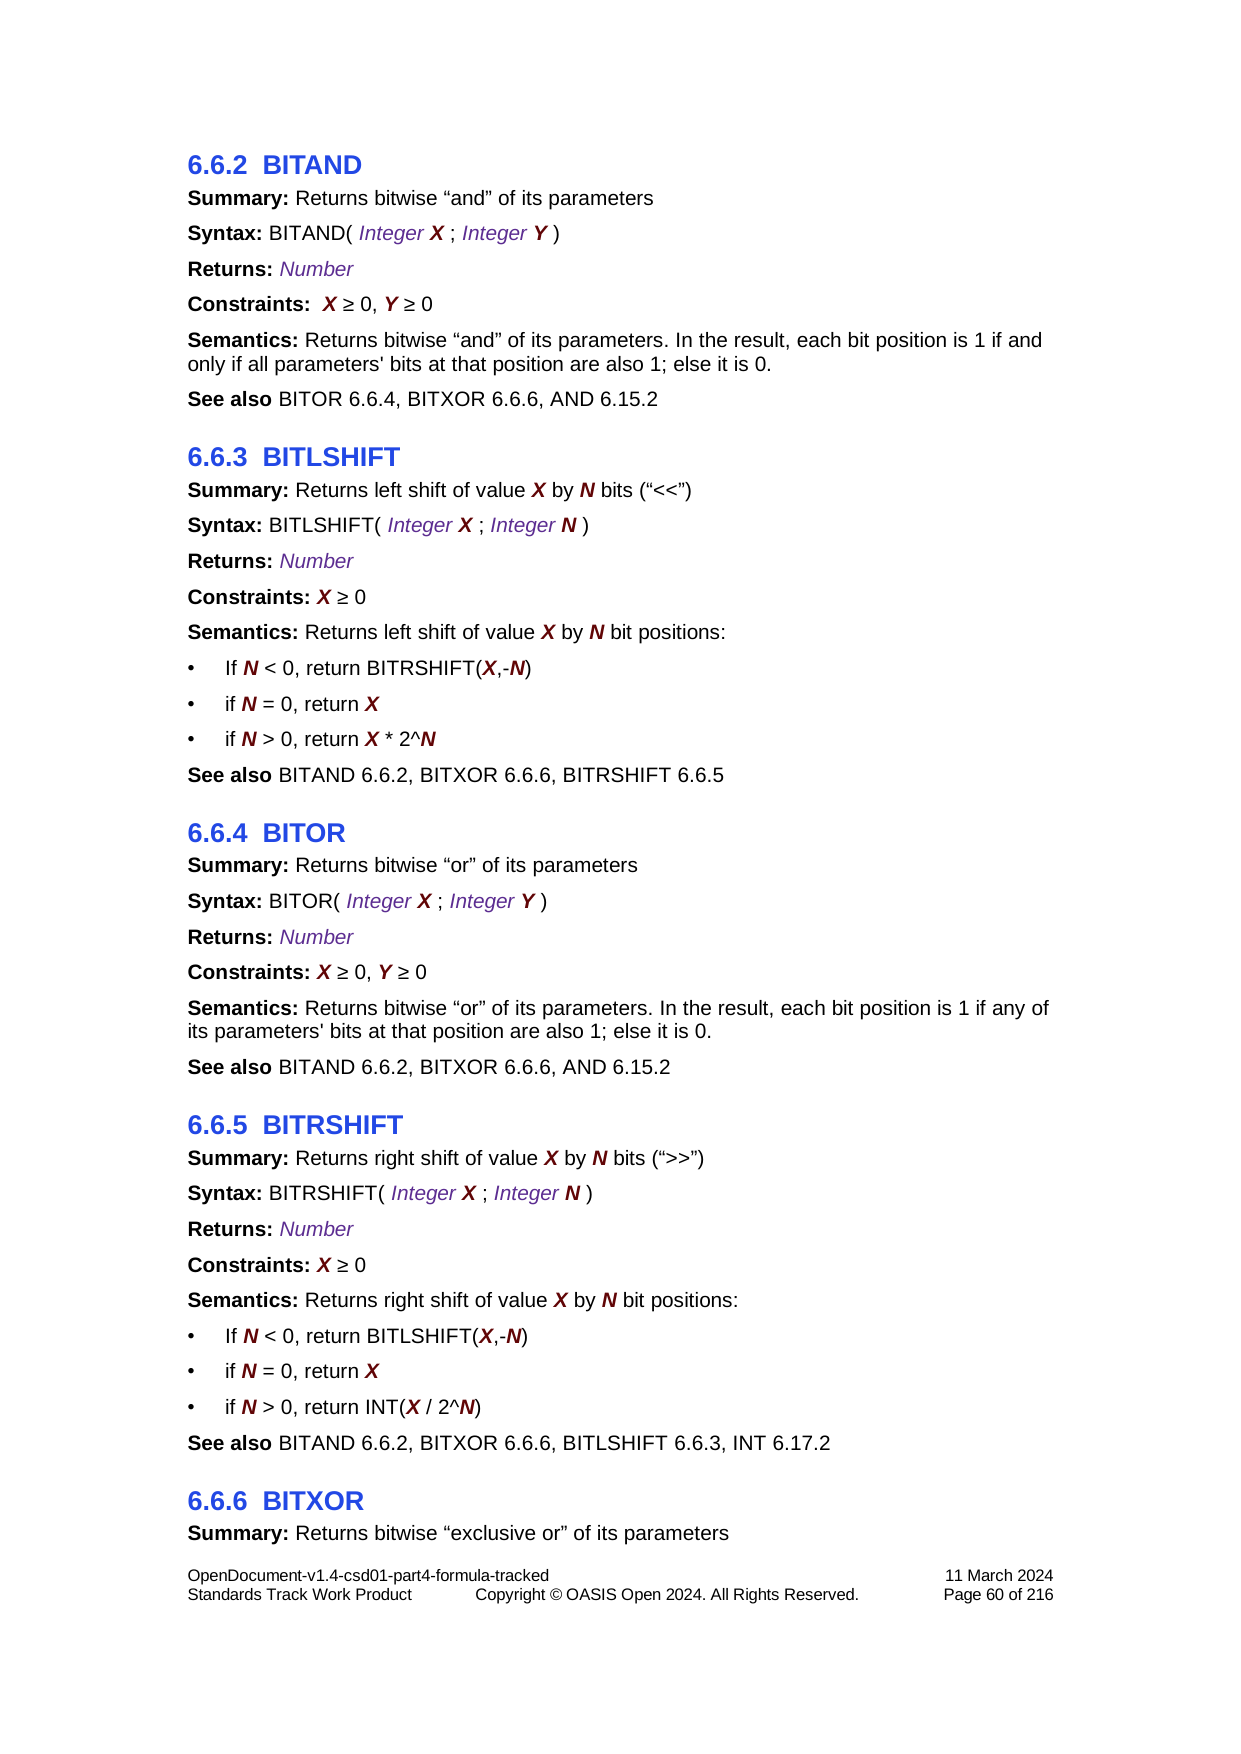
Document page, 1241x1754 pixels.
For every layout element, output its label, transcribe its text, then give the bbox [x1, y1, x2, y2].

subtitle BITRSHIFT [187, 1110, 1053, 1140]
text Returns: Number [187, 549, 1053, 573]
list if N > 0, return X * 2^N [187, 728, 1053, 751]
text Syntax: BITOR( Integer X ; Integer Y ) [187, 889, 1053, 913]
text Summary: Returns bitwise “exclusive or” of its parameters [187, 1522, 1053, 1545]
text Returns: Number [187, 257, 1053, 281]
text Summary: Returns right shift of value X by N bits (“>>”) [187, 1146, 1053, 1170]
text Constraints: X ≥ 0, Y ≥ 0 [187, 293, 1053, 316]
text Semantics: Returns right shift of value X by N bit positions: [187, 1289, 1053, 1312]
list If N < 0, return BITRSHIFT(X,-N) [187, 656, 1053, 680]
list if N = 0, return X [187, 692, 1053, 716]
text Summary: Returns left shift of value X by N bits (“<<”) [187, 478, 1053, 502]
text Constraints: X ≥ 0 [187, 585, 1053, 609]
text Semantics: Returns bitwise “and” of its parameters. In the result, each bit position is 1 if and only if all parameters' bits at that position are also 1; else it is 0. [187, 328, 1053, 376]
text Syntax: BITAND( Integer X ; Integer Y ) [187, 222, 1053, 245]
text Summary: Returns bitwise “or” of its parameters [187, 854, 1053, 877]
text Constraints: X ≥ 0, Y ≥ 0 [187, 961, 1053, 984]
text See also BITOR 6.6.4, BITXOR 6.6.6, AND 6.15.2 [187, 388, 1053, 411]
text Semantics: Returns bitwise “or” of its parameters. In the result, each bit position is 1 if any of its parameters' bits at that position are also 1; else it is 0. [187, 996, 1053, 1043]
text Returns: Number [187, 1217, 1053, 1241]
text Constraints: X ≥ 0 [187, 1253, 1053, 1277]
list if N > 0, return INT(X / 2^N) [187, 1396, 1053, 1419]
list If N < 0, return BITLSHIFT(X,-N) [187, 1324, 1053, 1348]
list if N = 0, return X [187, 1360, 1053, 1383]
subtitle BITXOR [187, 1486, 1053, 1516]
text Summary: Returns bitwise “and” of its parameters [187, 186, 1053, 209]
subtitle BITOR [187, 818, 1053, 848]
text See also BITAND 6.6.2, BITXOR 6.6.6, BITLSHIFT 6.6.3, INT 6.17.2 [187, 1431, 1053, 1455]
subtitle BITLSHIFT [187, 442, 1053, 472]
subtitle BITAND [187, 150, 1053, 180]
text Syntax: BITRSHIFT( Integer X ; Integer N ) [187, 1182, 1053, 1205]
text Semantics: Returns left shift of value X by N bit positions: [187, 621, 1053, 644]
text See also BITAND 6.6.2, BITXOR 6.6.6, AND 6.15.2 [187, 1056, 1053, 1079]
text Syntax: BITLSHIFT( Integer X ; Integer N ) [187, 514, 1053, 537]
text Returns: Number [187, 925, 1053, 949]
text See also BITAND 6.6.2, BITXOR 6.6.6, BITRSHIFT 6.6.5 [187, 763, 1053, 787]
